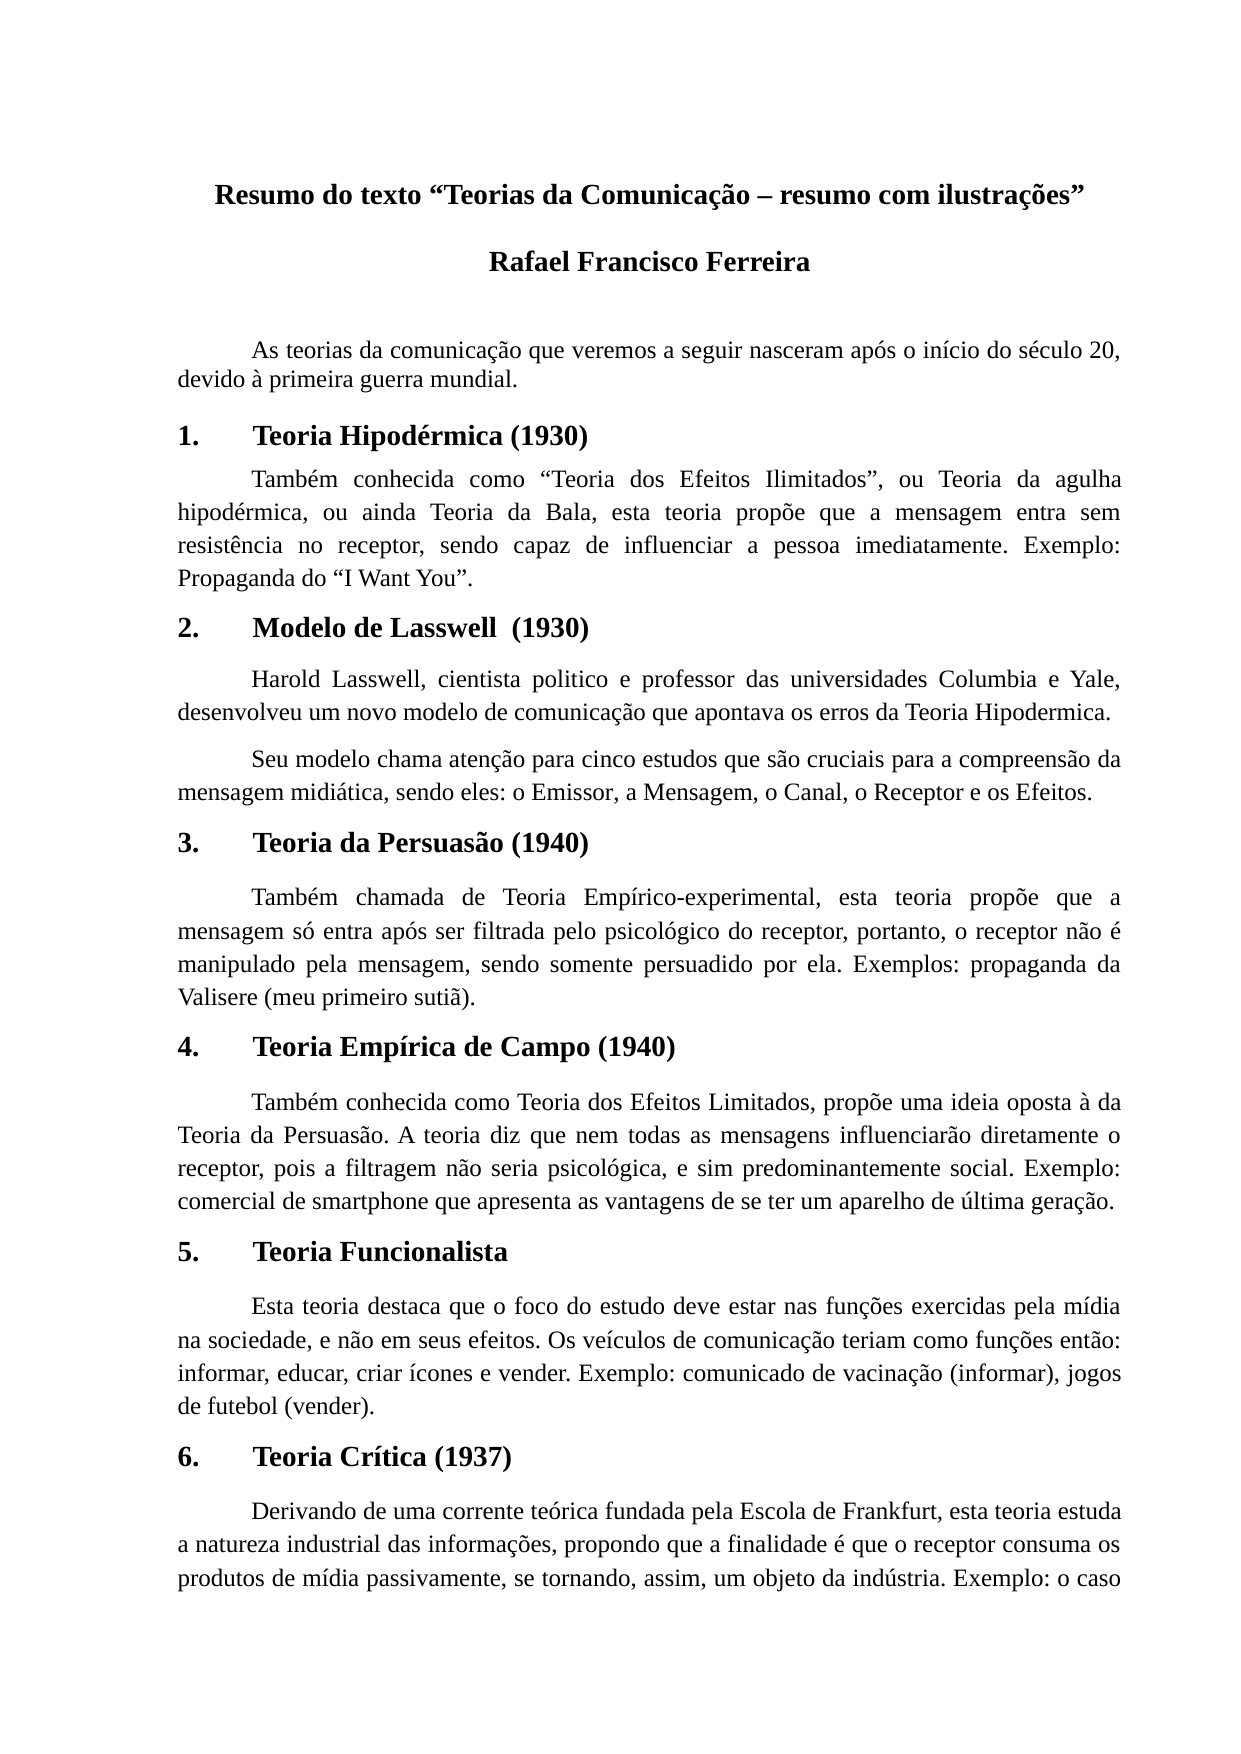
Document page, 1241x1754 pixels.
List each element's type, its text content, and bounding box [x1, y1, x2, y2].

list Teoria Crítica (1937) [177, 1439, 1122, 1472]
list Teoria Funcionalista [177, 1234, 1122, 1268]
text Seu modelo chama atenção para cinco estudos que são cruciais para a compreensão da mensagem midiática, sendo eles: o Emissor, a Mensagem, o Canal, o Receptor e os Efeitos. [177, 744, 1122, 806]
list Teoria da Persuasão (1940) [177, 825, 1122, 858]
text Também conhecida como “Teoria dos Efeitos Ilimitados”, ou Teoria da agulha hipodérmica, ou ainda Teoria da Bala, esta teoria propõe que a mensagem entra sem resistência no receptor, sendo capaz de influenciar a pessoa imediatamente. Exemplo: Propaganda do “I Want You”. [177, 464, 1122, 592]
text Derivando de uma corrente teórica fundada pela Escola de Frankfurt, esta teoria estuda a natureza industrial das informações, propondo que a finalidade é que o receptor consuma os produtos de mídia passivamente, se tornando, assim, um objeto da indústria. Exemplo: o caso [177, 1492, 1122, 1591]
text Rafael Francisco Ferreira [177, 244, 1122, 278]
text Também conhecida como Teoria dos Efeitos Limitados, propõe uma ideia oposta à da Teoria da Persuasão. A teoria diz que nem todas as mensagens influenciarão diretamente o receptor, pois a filtragem não seria psicológica, e sim predominantemente social. Exemplo: comercial de smartphone que apresenta as vantagens de se ter um aparelho de última geração. [177, 1083, 1122, 1215]
subtitle Teoria Hipodérmica (1930) [177, 418, 1122, 451]
list Modelo de Lasswell (1930) [177, 611, 1122, 644]
text Esta teoria destaca que o foco do estudo deve estar nas funções exercidas pela mídia na sociedade, e não em seus efeitos. Os veículos de comunicação teriam como funções então: informar, educar, criar ícones e vender. Exemplo: comunicado de vacinação (informar), jogos de futebol (vender). [177, 1287, 1122, 1420]
list Teoria Empírica de Campo (1940) [177, 1029, 1122, 1063]
text Harold Lasswell, cientista politico e professor das universidades Columbia e Yale, desenvolveu um novo modelo de comunicação que apontava os erros da Teoria Hipodermica. [177, 664, 1122, 725]
text Resumo do texto “Teorias da Comunicação – resumo com ilustrações” [177, 177, 1122, 211]
text As teorias da comunicação que veremos a seguir nasceram após o início do século 20, devido à primeira guerra mundial. [177, 335, 1122, 393]
text Também chamada de Teoria Empírico-experimental, esta teoria propõe que a mensagem só entra após ser filtrada pelo psicológico do receptor, portanto, o receptor não é manipulado pela mensagem, sendo somente persuadido por ela. Exemplos: propaganda da Valisere (meu primeiro sutiã). [177, 878, 1122, 1011]
